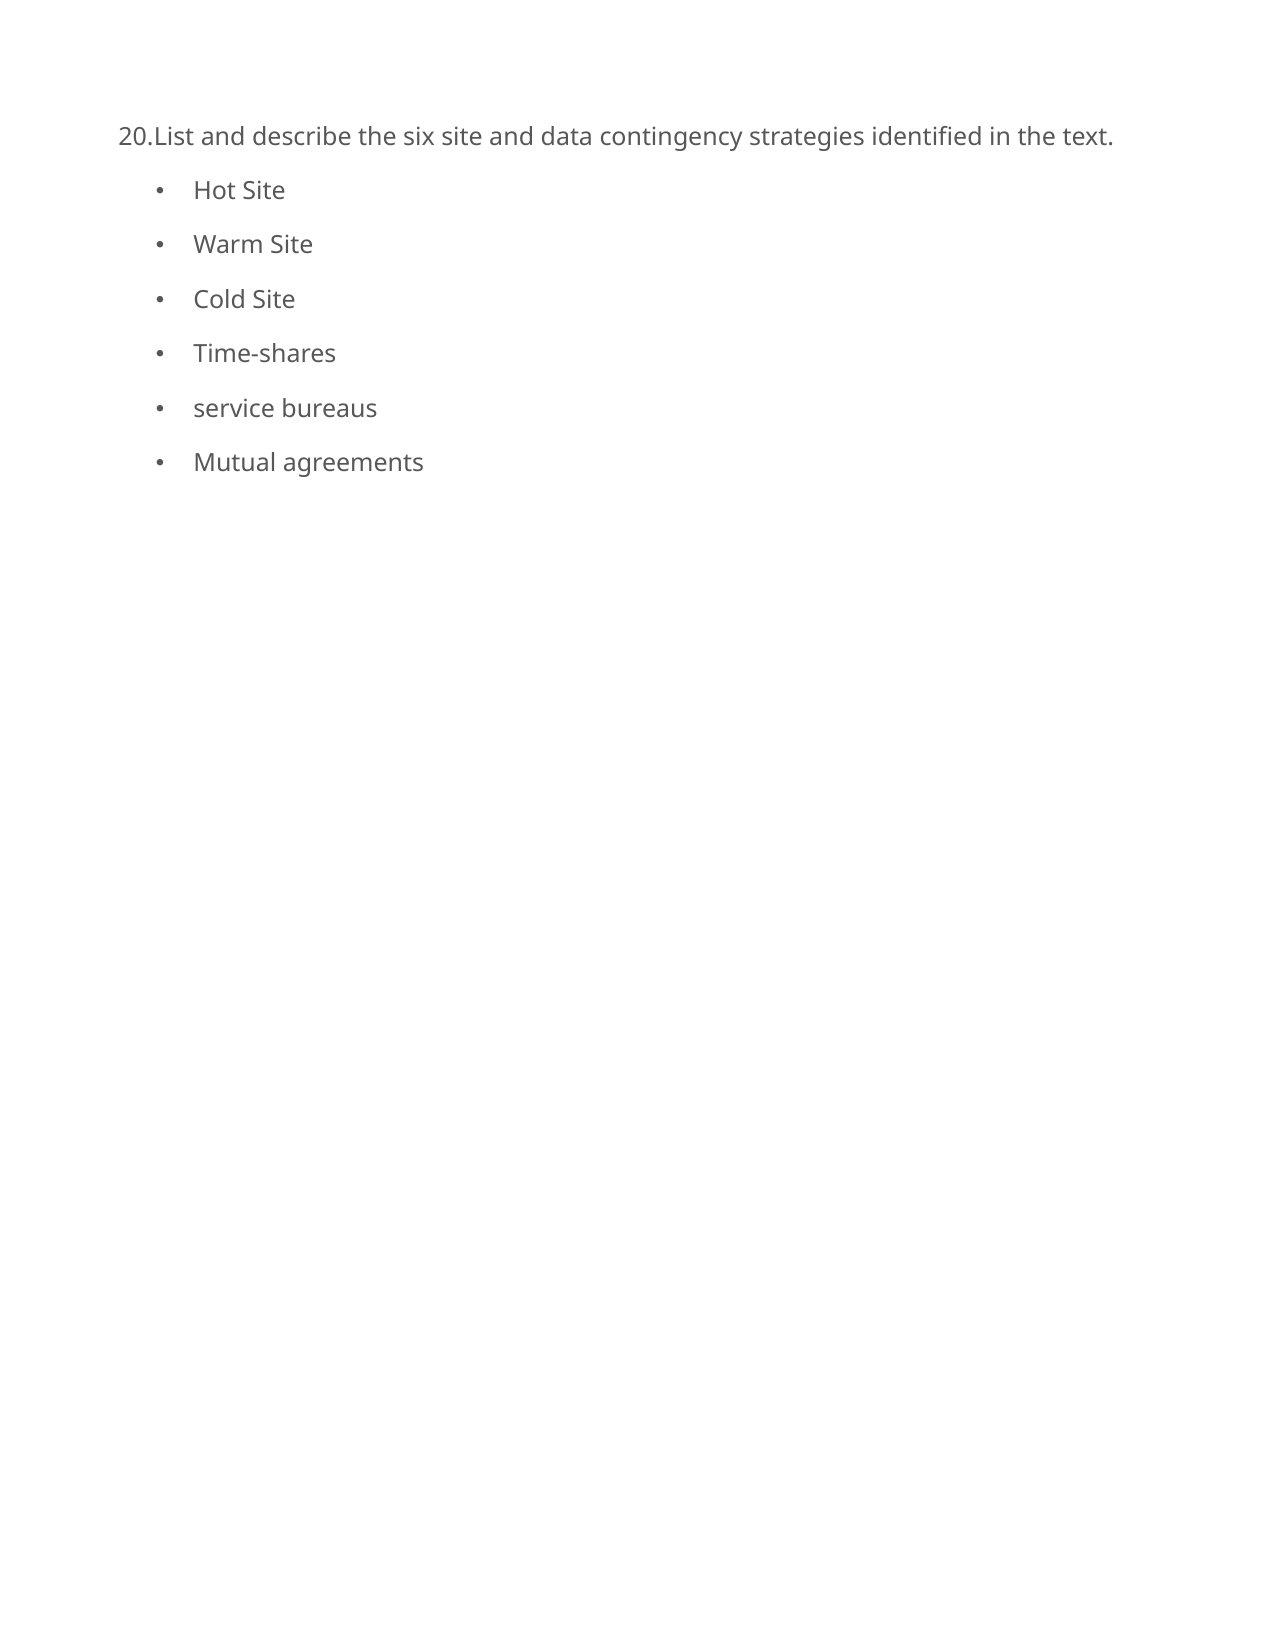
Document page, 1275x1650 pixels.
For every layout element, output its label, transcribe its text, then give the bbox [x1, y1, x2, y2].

list service bureaus [156, 391, 1157, 424]
list Time-shares [156, 336, 1157, 370]
list List and describe the six site and data contingency strategies identified in the text. [118, 118, 1157, 152]
list Warm Site [156, 227, 1157, 261]
list Hot Site [156, 173, 1157, 207]
list Cold Site [156, 282, 1157, 316]
list Mutual agreements [156, 445, 1157, 479]
